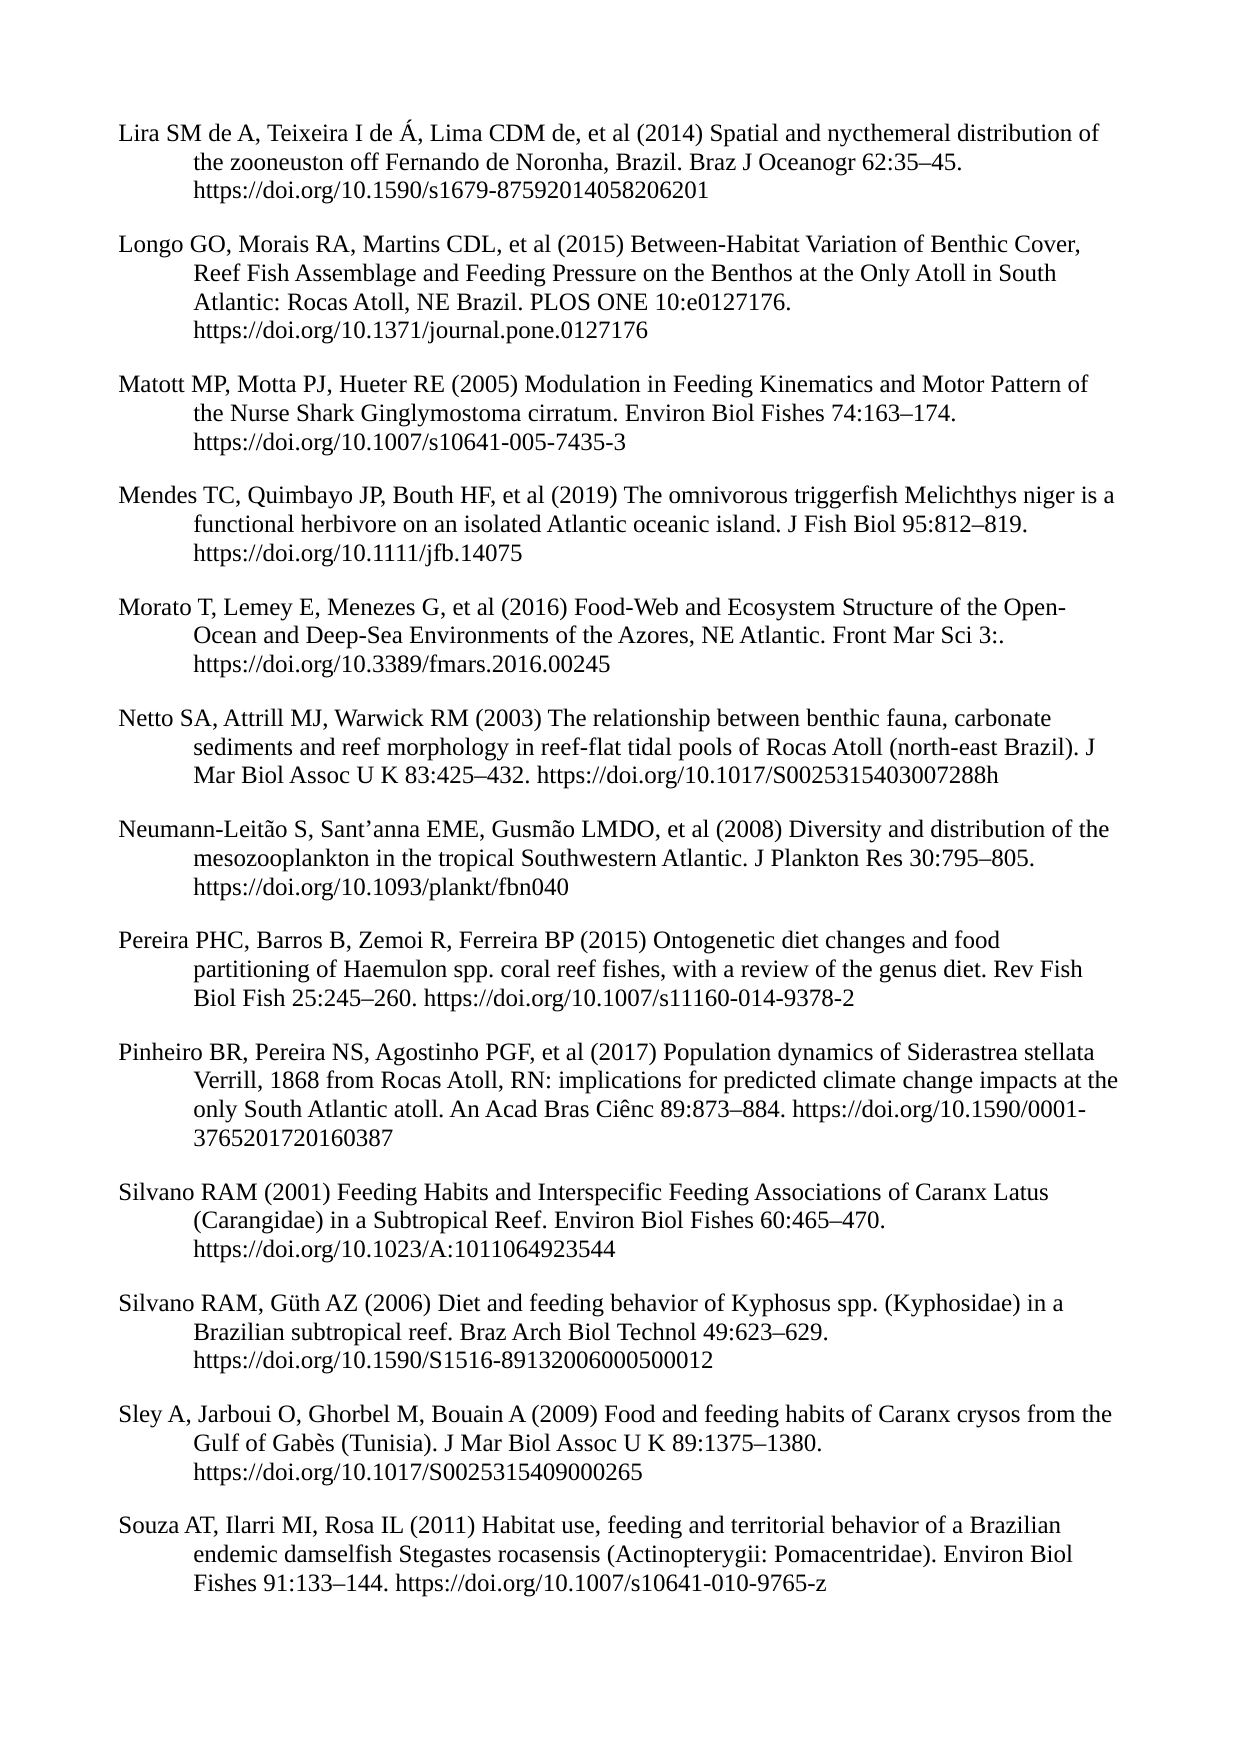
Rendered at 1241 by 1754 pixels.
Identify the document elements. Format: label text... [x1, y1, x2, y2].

text Morato T, Lemey E, Menezes G, et al (2016) Food-Web and Ecosystem Structure of the Open-Ocean and Deep-Sea Environments of the Azores, NE Atlantic. Front Mar Sci 3:. https://doi.org/10.3389/fmars.2016.00245 [118, 592, 1122, 678]
text Netto SA, Attrill MJ, Warwick RM (2003) The relationship between benthic fauna, carbonate sediments and reef morphology in reef-flat tidal pools of Rocas Atoll (north-east Brazil). J Mar Biol Assoc U K 83:425–432. https://doi.org/10.1017/S0025315403007288h [118, 703, 1122, 789]
text Pereira PHC, Barros B, Zemoi R, Ferreira BP (2015) Ontogenetic diet changes and food partitioning of Haemulon spp. coral reef fishes, with a review of the genus diet. Rev Fish Biol Fish 25:245–260. https://doi.org/10.1007/s11160-014-9378-2 [118, 926, 1122, 1012]
text Lira SM de A, Teixeira I de Á, Lima CDM de, et al (2014) Spatial and nycthemeral distribution of the zooneuston off Fernando de Noronha, Brazil. Braz J Oceanogr 62:35–45. https://doi.org/10.1590/s1679-87592014058206201 [118, 118, 1122, 204]
text Mendes TC, Quimbayo JP, Bouth HF, et al (2019) The omnivorous triggerfish Melichthys niger is a functional herbivore on an isolated Atlantic oceanic island. J Fish Biol 95:812–819. https://doi.org/10.1111/jfb.14075 [118, 481, 1122, 567]
text Souza AT, Ilarri MI, Rosa IL (2011) Habitat use, feeding and territorial behavior of a Brazilian endemic damselfish Stegastes rocasensis (Actinopterygii: Pomacentridae). Environ Biol Fishes 91:133–144. https://doi.org/10.1007/s10641-010-9765-z [118, 1511, 1122, 1597]
text Neumann-Leitão S, Sant’anna EME, Gusmão LMDO, et al (2008) Diversity and distribution of the mesozooplankton in the tropical Southwestern Atlantic. J Plankton Res 30:795–805. https://doi.org/10.1093/plankt/fbn040 [118, 814, 1122, 901]
text Sley A, Jarboui O, Ghorbel M, Bouain A (2009) Food and feeding habits of Caranx crysos from the Gulf of Gabès (Tunisia). J Mar Biol Assoc U K 89:1375–1380. https://doi.org/10.1017/S0025315409000265 [118, 1399, 1122, 1486]
text Longo GO, Morais RA, Martins CDL, et al (2015) Between-Habitat Variation of Benthic Cover, Reef Fish Assemblage and Feeding Pressure on the Benthos at the Only Atoll in South Atlantic: Rocas Atoll, NE Brazil. PLOS ONE 10:e0127176. https://doi.org/10.1371/journal.pone.0127176 [118, 229, 1122, 344]
text Matott MP, Motta PJ, Hueter RE (2005) Modulation in Feeding Kinematics and Motor Pattern of the Nurse Shark Ginglymostoma cirratum. Environ Biol Fishes 74:163–174. https://doi.org/10.1007/s10641-005-7435-3 [118, 369, 1122, 456]
text Pinheiro BR, Pereira NS, Agostinho PGF, et al (2017) Population dynamics of Siderastrea stellata Verrill, 1868 from Rocas Atoll, RN: implications for predicted climate change impacts at the only South Atlantic atoll. An Acad Bras Ciênc 89:873–884. https://doi.org/10.1590/0001-3765201720160387 [118, 1037, 1122, 1152]
text Silvano RAM, Güth AZ (2006) Diet and feeding behavior of Kyphosus spp. (Kyphosidae) in a Brazilian subtropical reef. Braz Arch Biol Technol 49:623–629. https://doi.org/10.1590/S1516-89132006000500012 [118, 1288, 1122, 1374]
text Silvano RAM (2001) Feeding Habits and Interspecific Feeding Associations of Caranx Latus (Carangidae) in a Subtropical Reef. Environ Biol Fishes 60:465–470. https://doi.org/10.1023/A:1011064923544 [118, 1177, 1122, 1263]
